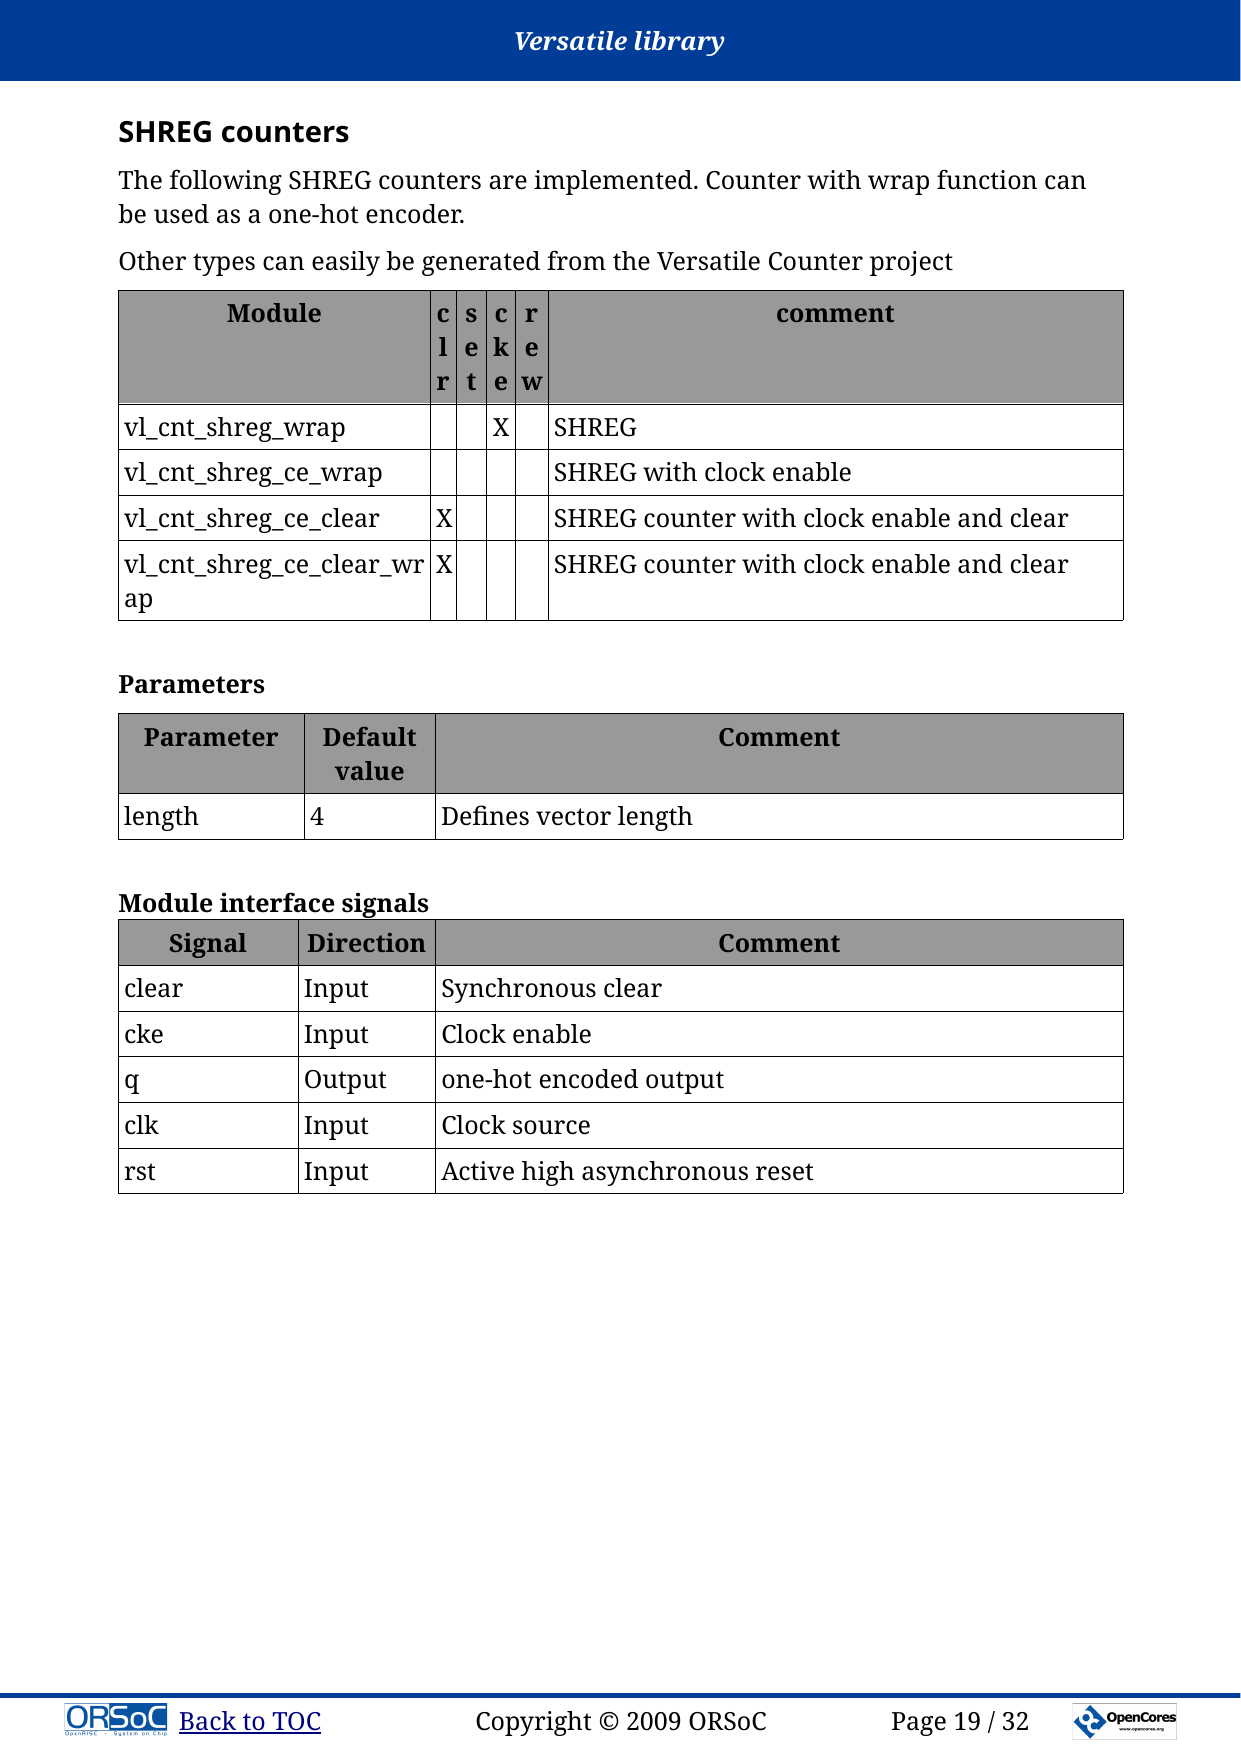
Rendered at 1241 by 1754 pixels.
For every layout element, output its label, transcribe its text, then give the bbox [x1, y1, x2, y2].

table_cell X [487, 405, 515, 449]
table_cell X [431, 496, 456, 540]
table_cell Synchronous clear [436, 966, 1123, 1011]
table_header Module [119, 291, 430, 403]
table_cell [457, 450, 486, 495]
table_cell vl_cnt_shreg_wrap [119, 405, 430, 449]
table_cell [516, 405, 548, 449]
table_header Comment [436, 714, 1123, 793]
table_cell [487, 541, 515, 620]
table_cell clk [119, 1103, 298, 1147]
table_cell vl_cnt_shreg_ce_wrap [119, 450, 430, 495]
table_header Direction [299, 920, 435, 965]
table_header cke [487, 291, 515, 403]
table_cell [516, 541, 548, 620]
table_header Signal [119, 920, 298, 965]
table_cell rst [119, 1149, 298, 1193]
table_cell one-hot encoded output [436, 1057, 1123, 1102]
table_header Default value [305, 714, 435, 793]
table_cell SHREG counter with clock enable and clear [549, 496, 1123, 540]
table_cell Input [299, 1149, 435, 1193]
table_cell [431, 450, 456, 495]
text Parameters [118, 667, 1122, 701]
table_header Parameter [119, 714, 304, 793]
table_cell SHREG [549, 405, 1123, 449]
table_cell Defines vector length [436, 794, 1123, 839]
table_cell cke [119, 1012, 298, 1056]
table_header set [457, 291, 486, 403]
table_cell 4 [305, 794, 435, 839]
table_cell length [119, 794, 304, 839]
table_cell [457, 541, 486, 620]
table_cell [516, 450, 548, 495]
table_cell Input [299, 966, 435, 1011]
table_cell Input [299, 1012, 435, 1056]
table_cell Output [299, 1057, 435, 1102]
table_cell SHREG counter with clock enable and clear [549, 541, 1123, 620]
table_cell Input [299, 1103, 435, 1147]
subtitle SHREG counters [118, 111, 1122, 151]
table_cell q [119, 1057, 298, 1102]
table_cell [487, 450, 515, 495]
table_header clr [431, 291, 456, 403]
table_cell X [431, 541, 456, 620]
table_cell Clock enable [436, 1012, 1123, 1056]
table_cell [457, 405, 486, 449]
table_cell [487, 496, 515, 540]
table_header comment [549, 291, 1123, 403]
table_cell clear [119, 966, 298, 1011]
table_cell [457, 496, 486, 540]
picture [1072, 1703, 1177, 1740]
table_cell SHREG with clock enable [549, 450, 1123, 495]
table_header Comment [436, 920, 1123, 965]
picture [64, 1703, 168, 1736]
table_cell [431, 405, 456, 449]
text Module interface signals [118, 885, 1122, 919]
table_cell vl_cnt_shreg_ce_clear [119, 496, 430, 540]
table_cell Clock source [436, 1103, 1123, 1147]
table_cell vl_cnt_shreg_ce_clear_wrap [119, 541, 430, 620]
table_header rew [516, 291, 548, 403]
table_cell Active high asynchronous reset [436, 1149, 1123, 1193]
table_cell [516, 496, 548, 540]
text Other types can easily be generated from the Versatile Counter project [118, 243, 1122, 277]
text The following SHREG counters are implemented. Counter with wrap function can be used as a one-hot encoder. [118, 163, 1122, 231]
